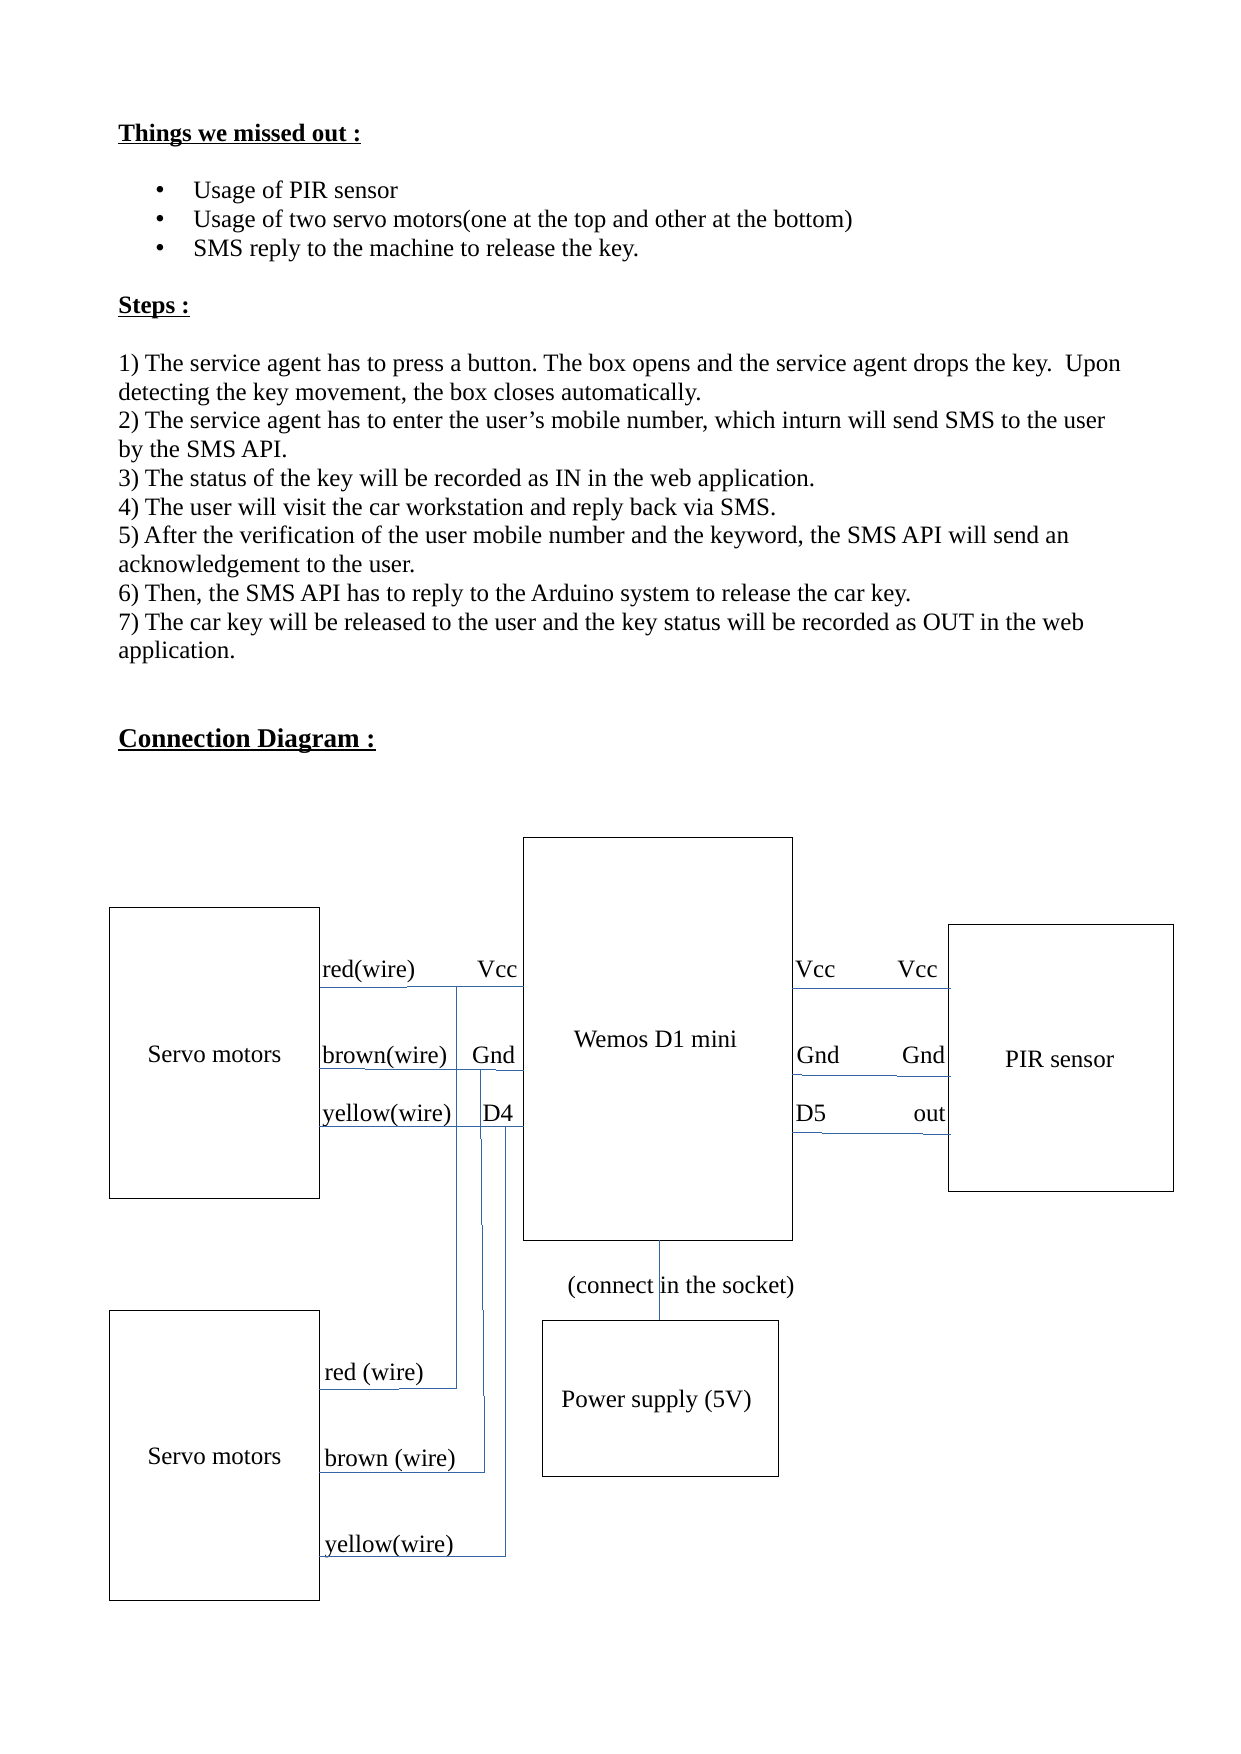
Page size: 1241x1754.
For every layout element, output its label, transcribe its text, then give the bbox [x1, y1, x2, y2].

text brown(wire) [320, 1041, 456, 1069]
text (connect [506, 1271, 659, 1299]
text [457, 1098, 480, 1126]
text Gnd Gnd [793, 1041, 948, 1069]
text D4 [481, 1098, 523, 1126]
text [779, 1357, 1122, 1386]
text D5 out [793, 1098, 948, 1127]
text [779, 1443, 1122, 1472]
text red(wire) Vcc Vcc Vcc Vcc [320, 954, 523, 983]
text Steps : [118, 291, 1122, 319]
text [483, 1271, 505, 1299]
text [485, 1443, 505, 1472]
text 7) The car key will be released to the user and the key status will be recorded as OUT in the web application. [118, 607, 1122, 664]
list SMS reply to the machine to release the key. [156, 233, 1122, 262]
text 1) The service agent has to press a button. The box opens and the service agent drops the key. Upon detecting the key movement, the box closes automatically. [118, 348, 1122, 406]
text [118, 1271, 456, 1299]
text [484, 1357, 505, 1386]
text Connection Diagram : [118, 722, 1122, 753]
text red(wire) Vcc Vcc Vcc Vcc [793, 954, 948, 983]
text [457, 1357, 483, 1386]
list Usage of two servo motors(one at the top and other at the bottom) [156, 204, 1122, 233]
text 4) The user will visit the car workstation and reply back via SMS. [118, 492, 1122, 521]
text 6) Then, the SMS API has to reply to the Arduino system to release the car key. [118, 578, 1122, 607]
text in the socket) [660, 1271, 1122, 1299]
list Usage of PIR sensor [156, 176, 1122, 204]
text Things we missed out : [118, 118, 1122, 147]
text [506, 1443, 542, 1472]
text 2) The service agent has to enter the user’s mobile number, which inturn will send SMS to the user by the SMS API. [118, 406, 1122, 463]
text 3) The status of the key will be recorded as IN in the web application. [118, 463, 1122, 492]
text [457, 1271, 482, 1299]
text [506, 1357, 542, 1386]
text 5) After the verification of the user mobile number and the keyword, the SMS API will send an acknowledgement to the user. [118, 521, 1122, 578]
text red (wire) [320, 1357, 456, 1386]
text Gnd [457, 1041, 523, 1069]
text yellow(wire) [320, 1098, 456, 1126]
text yellow(wire) [320, 1529, 1122, 1558]
text brown (wire) [320, 1443, 484, 1472]
